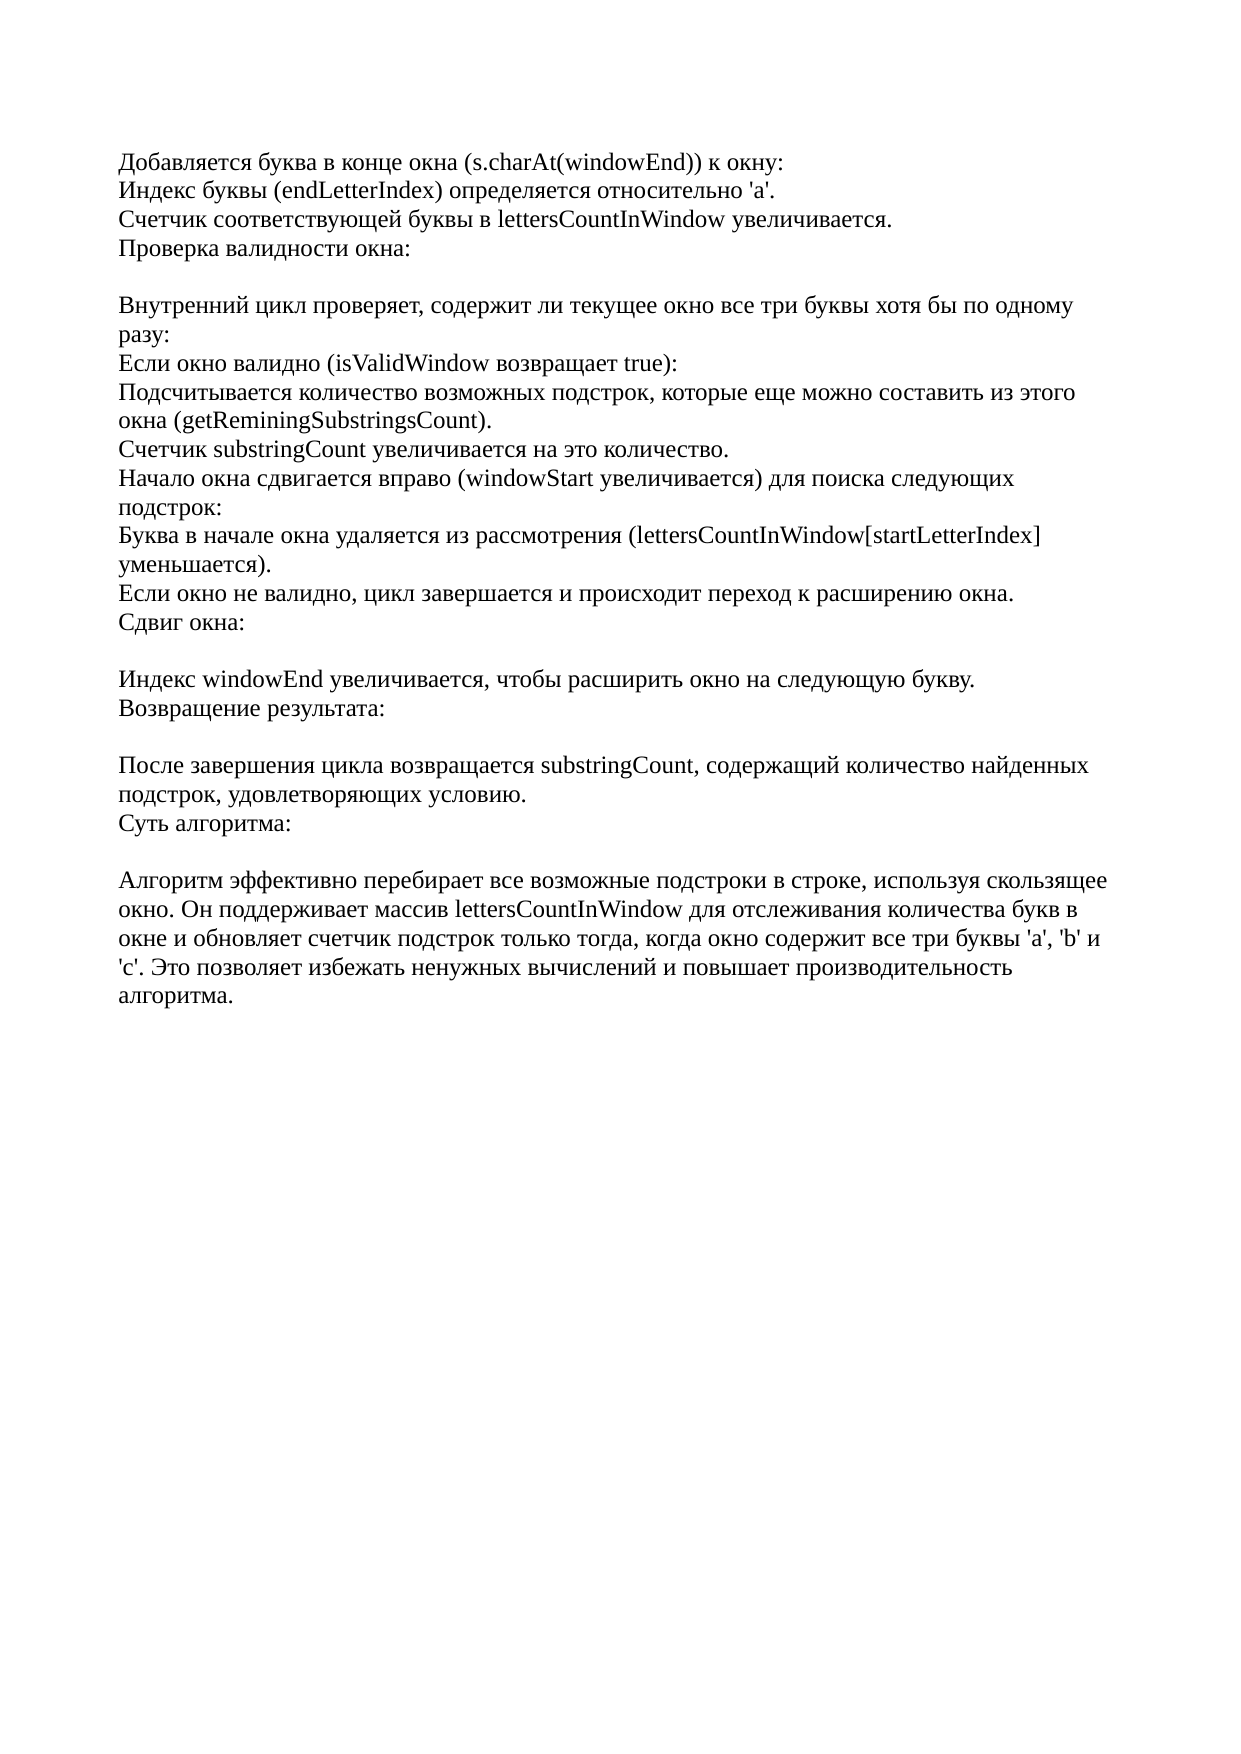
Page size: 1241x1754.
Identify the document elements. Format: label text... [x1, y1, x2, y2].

text Алгоритм эффективно перебирает все возможные подстроки в строке, используя скользящее окно. Он поддерживает массив lettersCountInWindow для отслеживания количества букв в окне и обновляет счетчик подстрок только тогда, когда окно содержит все три буквы 'a', 'b' и 'c'. Это позволяет избежать ненужных вычислений и повышает производительность алгоритма. [118, 866, 1122, 1009]
text Счетчик соответствующей буквы в lettersCountInWindow увеличивается. [118, 204, 1122, 233]
text Добавляется буква в конце окна (s.charAt(windowEnd)) к окну: [118, 147, 1122, 176]
text Если окно не валидно, цикл завершается и происходит переход к расширению окна. [118, 578, 1122, 607]
text Возвращение результата: [118, 693, 1122, 722]
text Индекс windowEnd увеличивается, чтобы расширить окно на следующую букву. [118, 664, 1122, 693]
text Если окно валидно (isValidWindow возвращает true): [118, 348, 1122, 377]
text Внутренний цикл проверяет, содержит ли текущее окно все три буквы хотя бы по одному разу: [118, 291, 1122, 348]
text После завершения цикла возвращается substringCount, содержащий количество найденных подстрок, удовлетворяющих условию. [118, 751, 1122, 808]
text Буква в начале окна удаляется из рассмотрения (lettersCountInWindow[startLetterIndex] уменьшается). [118, 521, 1122, 578]
text Счетчик substringCount увеличивается на это количество. [118, 434, 1122, 463]
text Начало окна сдвигается вправо (windowStart увеличивается) для поиска следующих подстрок: [118, 463, 1122, 521]
text Сдвиг окна: [118, 607, 1122, 636]
text Суть алгоритма: [118, 808, 1122, 837]
text Индекс буквы (endLetterIndex) определяется относительно 'a'. [118, 176, 1122, 204]
text Подсчитывается количество возможных подстрок, которые еще можно составить из этого окна (getReminingSubstringsCount). [118, 377, 1122, 434]
text Проверка валидности окна: [118, 233, 1122, 262]
